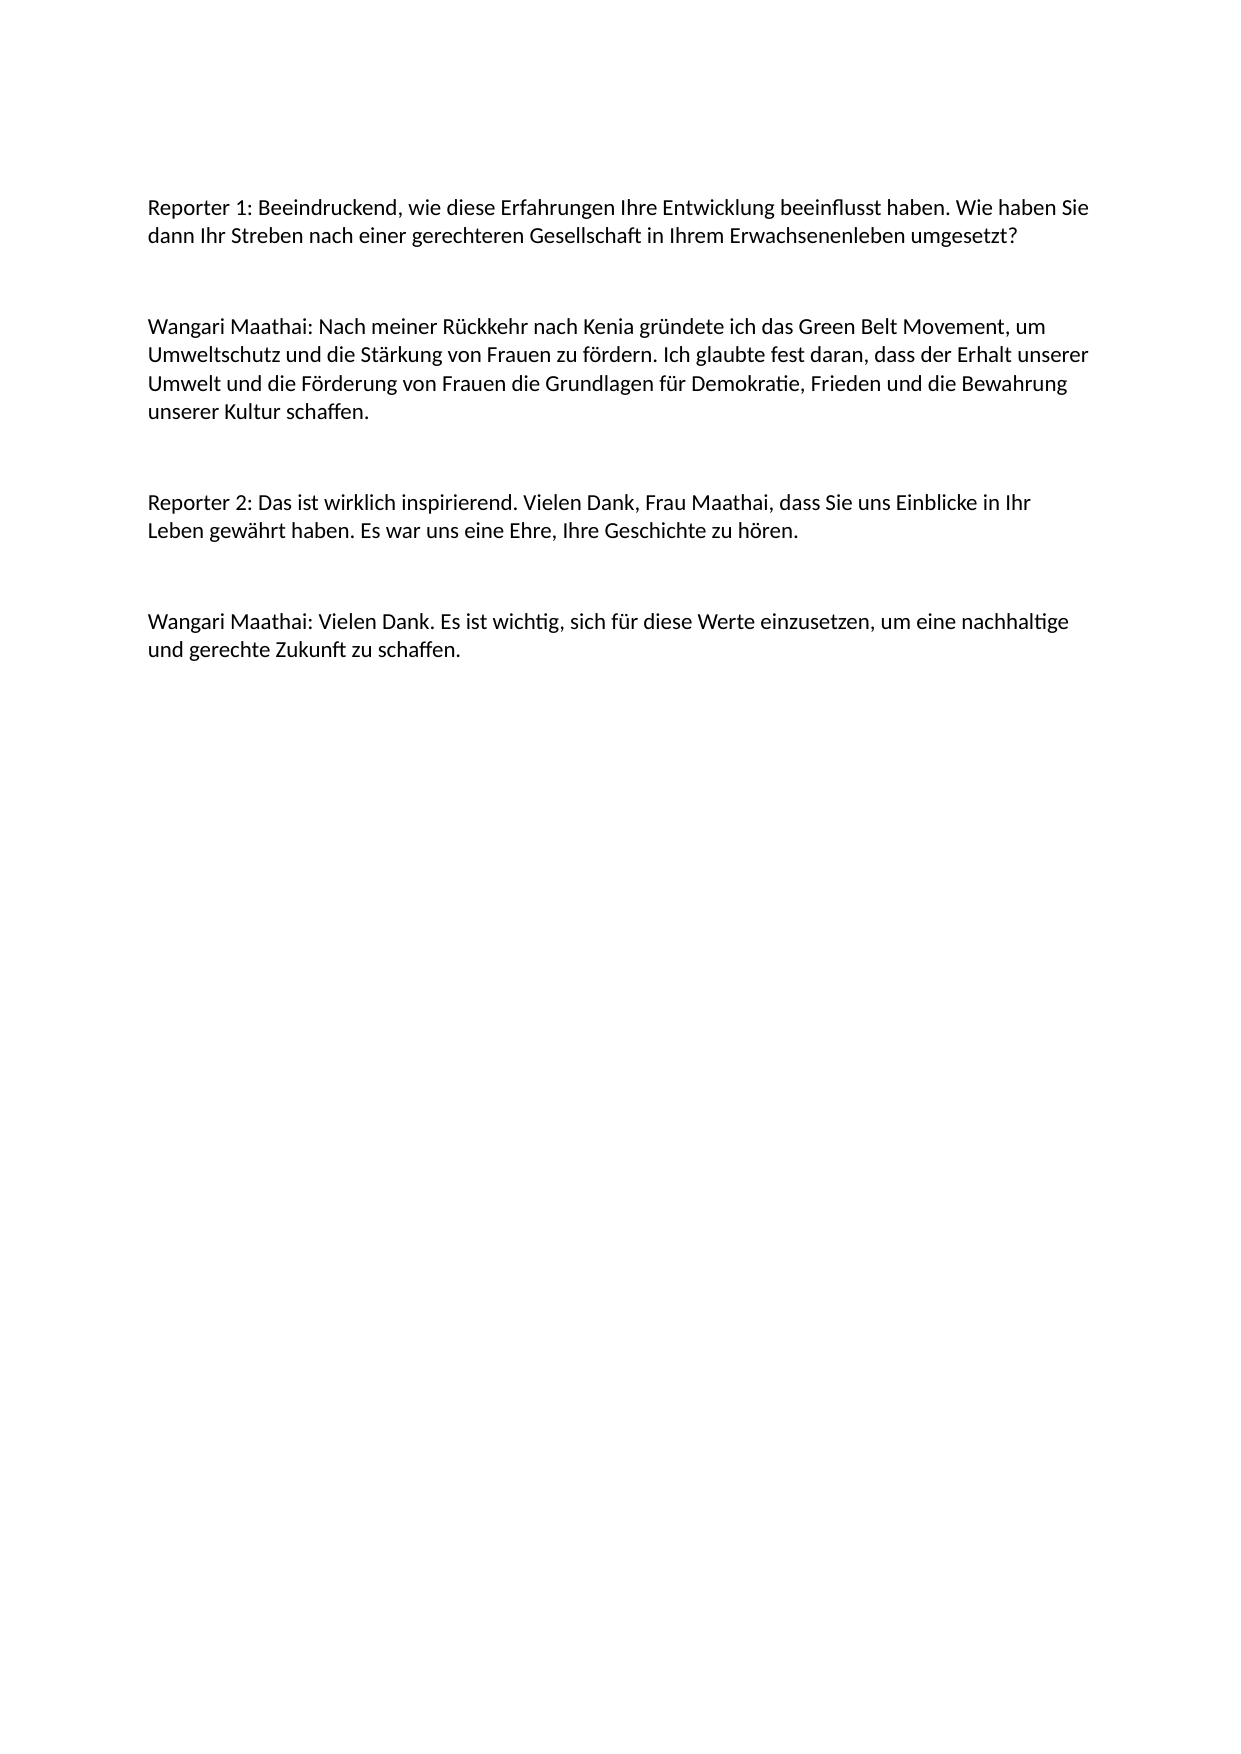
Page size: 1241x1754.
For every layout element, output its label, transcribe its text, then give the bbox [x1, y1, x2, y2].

text Reporter 2: Das ist wirklich inspirierend. Vielen Dank, Frau Maathai, dass Sie uns Einblicke in Ihr Leben gewährt haben. Es war uns eine Ehre, Ihre Geschichte zu hören. [148, 488, 1093, 544]
text Wangari Maathai: Nach meiner Rückkehr nach Kenia gründete ich das Green Belt Movement, um Umweltschutz und die Stärkung von Frauen zu fördern. Ich glaubte fest daran, dass der Erhalt unserer Umwelt und die Förderung von Frauen die Grundlagen für Demokratie, Frieden und die Bewahrung unserer Kultur schaffen. [148, 312, 1093, 425]
text Wangari Maathai: Vielen Dank. Es ist wichtig, sich für diese Werte einzusetzen, um eine nachhaltige und gerechte Zukunft zu schaffen. [148, 607, 1093, 663]
text Reporter 1: Beeindruckend, wie diese Erfahrungen Ihre Entwicklung beeinflusst haben. Wie haben Sie dann Ihr Streben nach einer gerechteren Gesellschaft in Ihrem Erwachsenenleben umgesetzt? [148, 193, 1093, 249]
